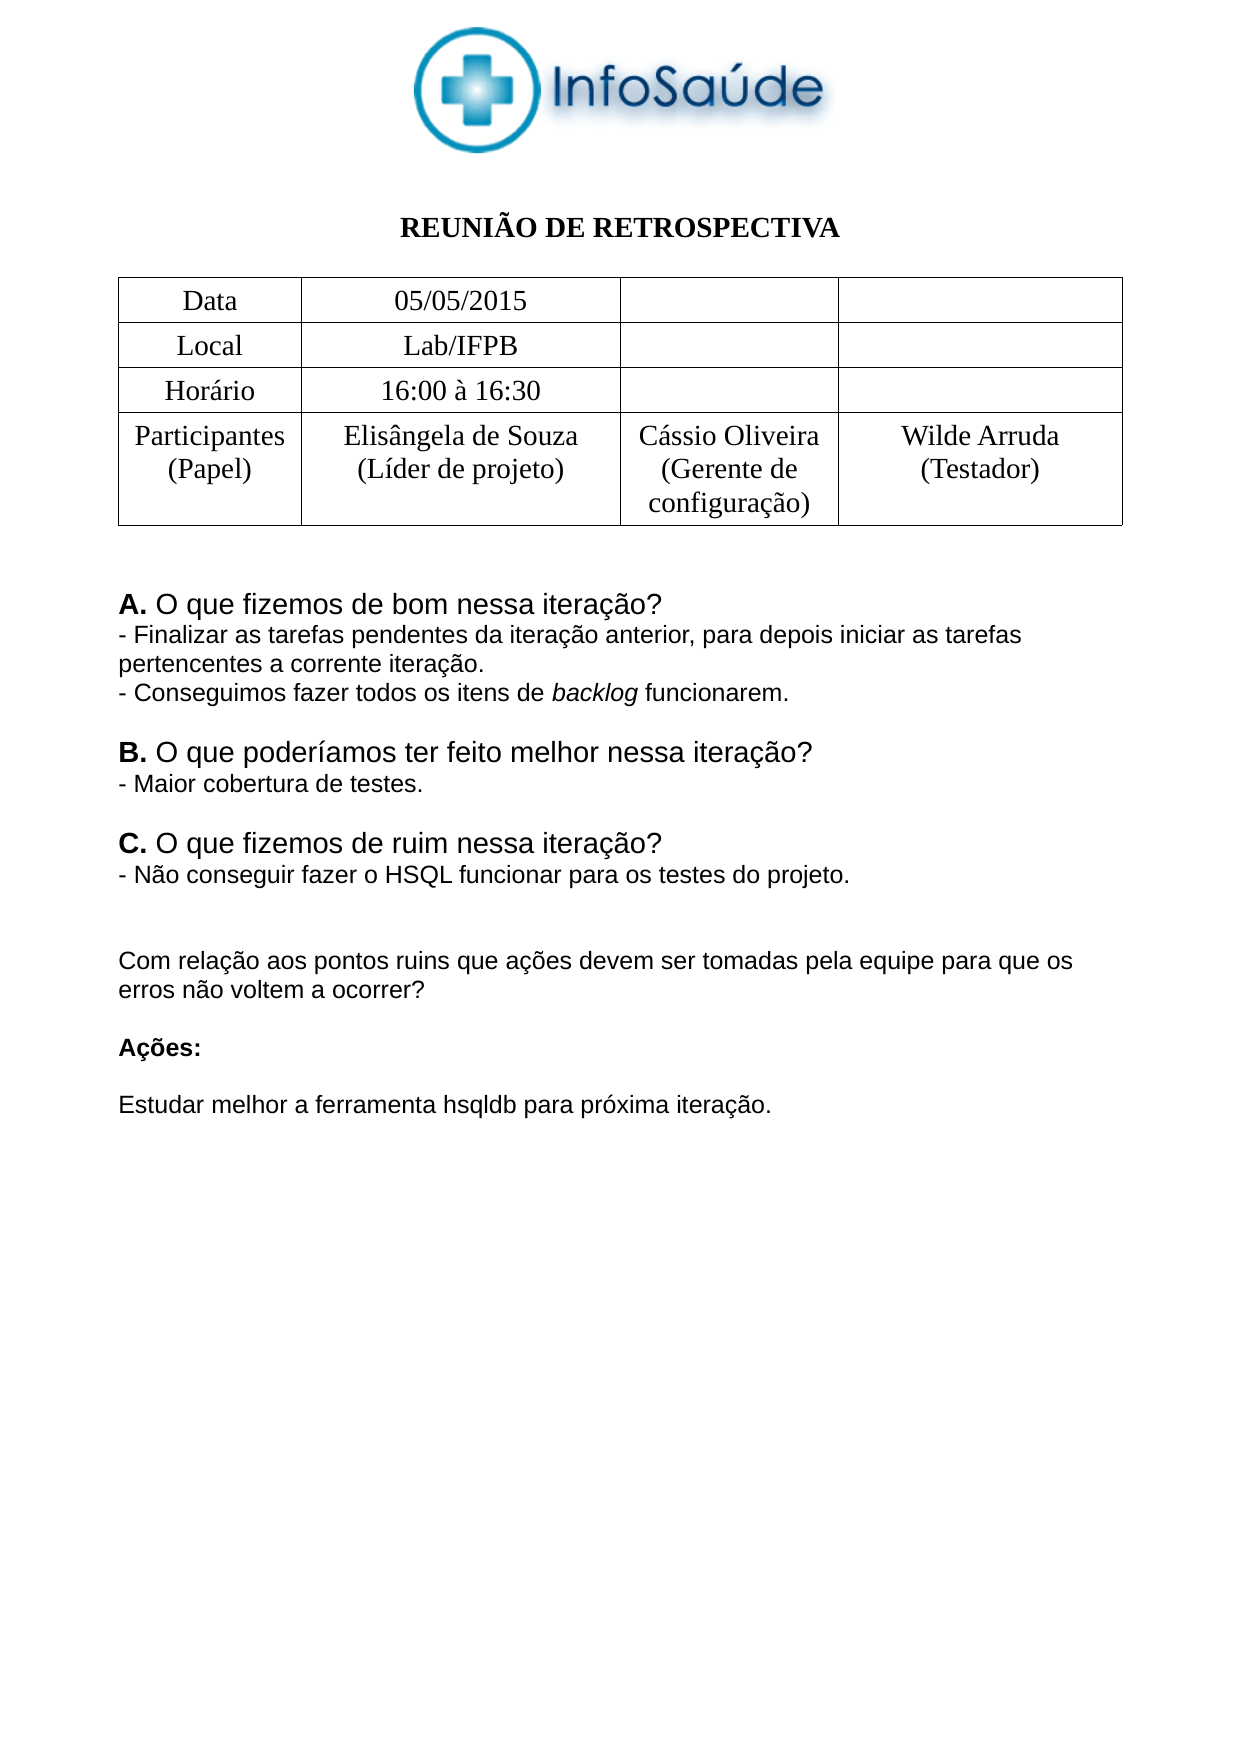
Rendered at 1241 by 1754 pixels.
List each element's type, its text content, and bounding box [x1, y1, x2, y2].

text - Maior cobertura de testes. [118, 769, 1122, 798]
text B. O que poderíamos ter feito melhor nessa iteração? [118, 735, 1122, 769]
table_cell [839, 323, 1122, 367]
text - Não conseguir fazer o HSQL funcionar para os testes do projeto. [118, 860, 1122, 889]
text Ações: [118, 1032, 1122, 1061]
table_cell 16:00 à 16:30 [302, 368, 620, 412]
text Com relação aos pontos ruins que ações devem ser tomadas pela equipe para que os erros não voltem a ocorrer? [118, 946, 1122, 1004]
table_header Data [119, 278, 301, 322]
table_cell Wilde Arruda (Testador) [839, 413, 1122, 524]
text REUNIÃO DE RETROSPECTIVA [118, 210, 1122, 243]
text - Finalizar as tarefas pendentes da iteração anterior, para depois iniciar as tarefas pertencentes a corrente iteração. [118, 620, 1122, 678]
table_cell Cássio Oliveira (Gerente de configuração) [621, 413, 838, 524]
table_cell Local [119, 323, 301, 367]
table_cell [839, 368, 1122, 412]
table_cell Elisângela de Souza (Líder de projeto) [302, 413, 620, 524]
table_header [621, 278, 838, 322]
picture [404, 21, 836, 167]
table_cell Participantes (Papel) [119, 413, 301, 524]
table_cell Lab/IFPB [302, 323, 620, 367]
text - Conseguimos fazer todos os itens de backlog funcionarem. [118, 678, 1122, 707]
text A. O que fizemos de bom nessa iteração? [118, 587, 1122, 620]
table_header 05/05/2015 [302, 278, 620, 322]
table_header [839, 278, 1122, 322]
text C. O que fizemos de ruim nessa iteração? [118, 826, 1122, 860]
table_cell [621, 323, 838, 367]
text Estudar melhor a ferramenta hsqldb para próxima iteração. [118, 1090, 1122, 1119]
table_cell Horário [119, 368, 301, 412]
table_cell [621, 368, 838, 412]
